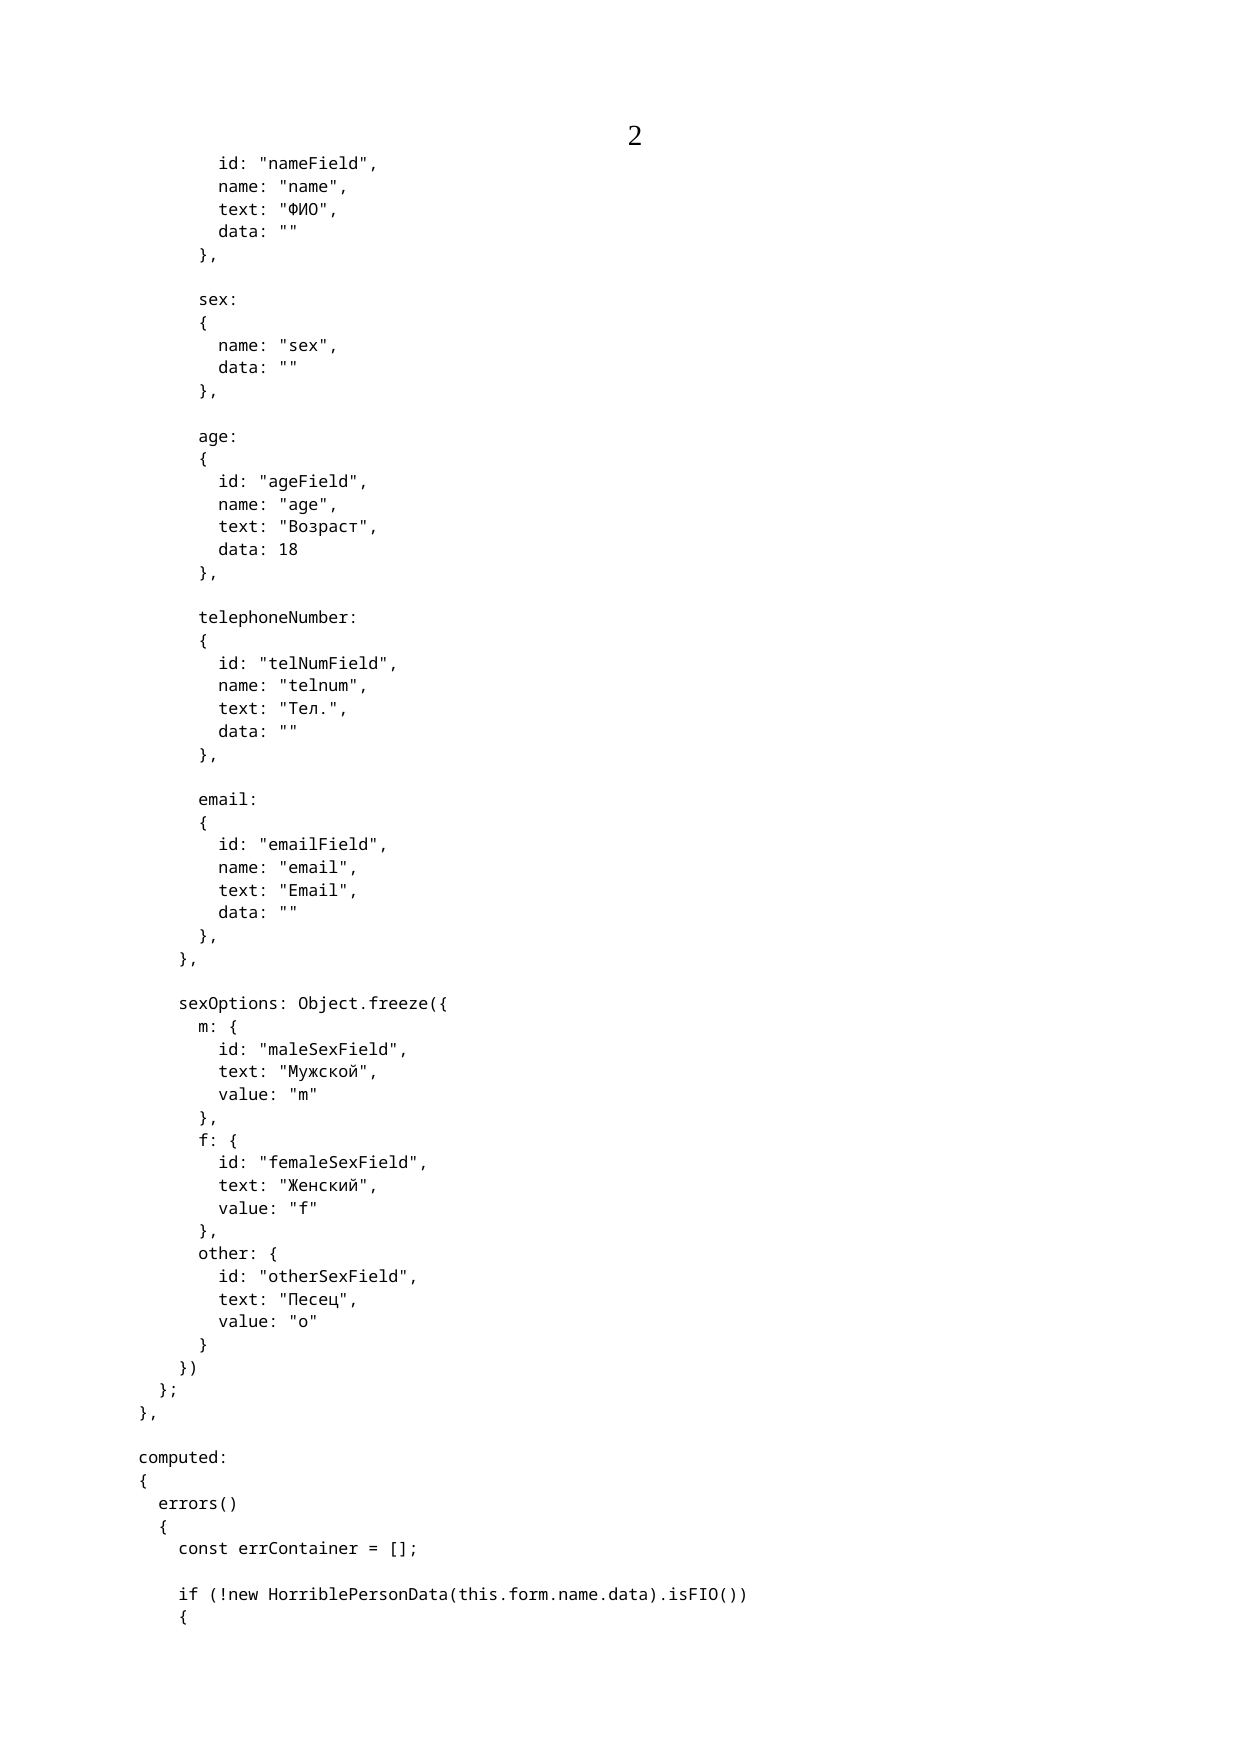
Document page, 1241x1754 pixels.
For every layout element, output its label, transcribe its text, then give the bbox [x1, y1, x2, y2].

text }, [118, 1401, 1152, 1423]
text email: [118, 787, 1152, 810]
text id: "otherSexField", [118, 1264, 1152, 1287]
text telephoneNumber: [118, 606, 1152, 628]
text { [118, 311, 1152, 333]
text data: "" [118, 901, 1152, 924]
text text: "Возраст", [118, 515, 1152, 538]
text }, [118, 379, 1152, 401]
text m: { [118, 1014, 1152, 1037]
text { [118, 1469, 1152, 1491]
text sexOptions: Object.freeze({ [118, 992, 1152, 1014]
text { [118, 1605, 1152, 1628]
text name: "age", [118, 492, 1152, 515]
text name: "telnum", [118, 674, 1152, 697]
text { [118, 1514, 1152, 1537]
text { [118, 447, 1152, 469]
text text: "Email", [118, 878, 1152, 901]
text { [118, 810, 1152, 833]
text }, [118, 242, 1152, 265]
text value: "m" [118, 1083, 1152, 1105]
text id: "maleSexField", [118, 1037, 1152, 1060]
text other: { [118, 1242, 1152, 1264]
text text: "Мужской", [118, 1060, 1152, 1083]
text }, [118, 946, 1152, 969]
text data: "" [118, 719, 1152, 742]
text id: "nameField", [118, 152, 1152, 174]
text value: "f" [118, 1196, 1152, 1219]
text }, [118, 1105, 1152, 1128]
text text: "Песец", [118, 1287, 1152, 1310]
text value: "o" [118, 1310, 1152, 1332]
text }) [118, 1355, 1152, 1378]
text id: "telNumField", [118, 651, 1152, 674]
text } [118, 1332, 1152, 1355]
text name: "name", [118, 174, 1152, 197]
text }, [118, 1219, 1152, 1242]
text }; [118, 1378, 1152, 1401]
text text: "ФИО", [118, 197, 1152, 220]
text id: "emailField", [118, 833, 1152, 856]
text }, [118, 742, 1152, 765]
text id: "femaleSexField", [118, 1151, 1152, 1173]
text text: "Тел.", [118, 697, 1152, 719]
text name: "email", [118, 856, 1152, 878]
text data: "" [118, 356, 1152, 379]
text }, [118, 924, 1152, 946]
text data: 18 [118, 538, 1152, 560]
text f: { [118, 1128, 1152, 1151]
text text: "Женский", [118, 1173, 1152, 1196]
text errors() [118, 1491, 1152, 1514]
text id: "ageField", [118, 469, 1152, 492]
text age: [118, 424, 1152, 447]
text if (!new HorriblePersonData(this.form.name.data).isFIO()) [118, 1582, 1152, 1605]
text const errContainer = []; [118, 1537, 1152, 1559]
text computed: [118, 1446, 1152, 1469]
text sex: [118, 288, 1152, 311]
text name: "sex", [118, 333, 1152, 356]
text data: "" [118, 220, 1152, 242]
text { [118, 628, 1152, 651]
text }, [118, 560, 1152, 583]
